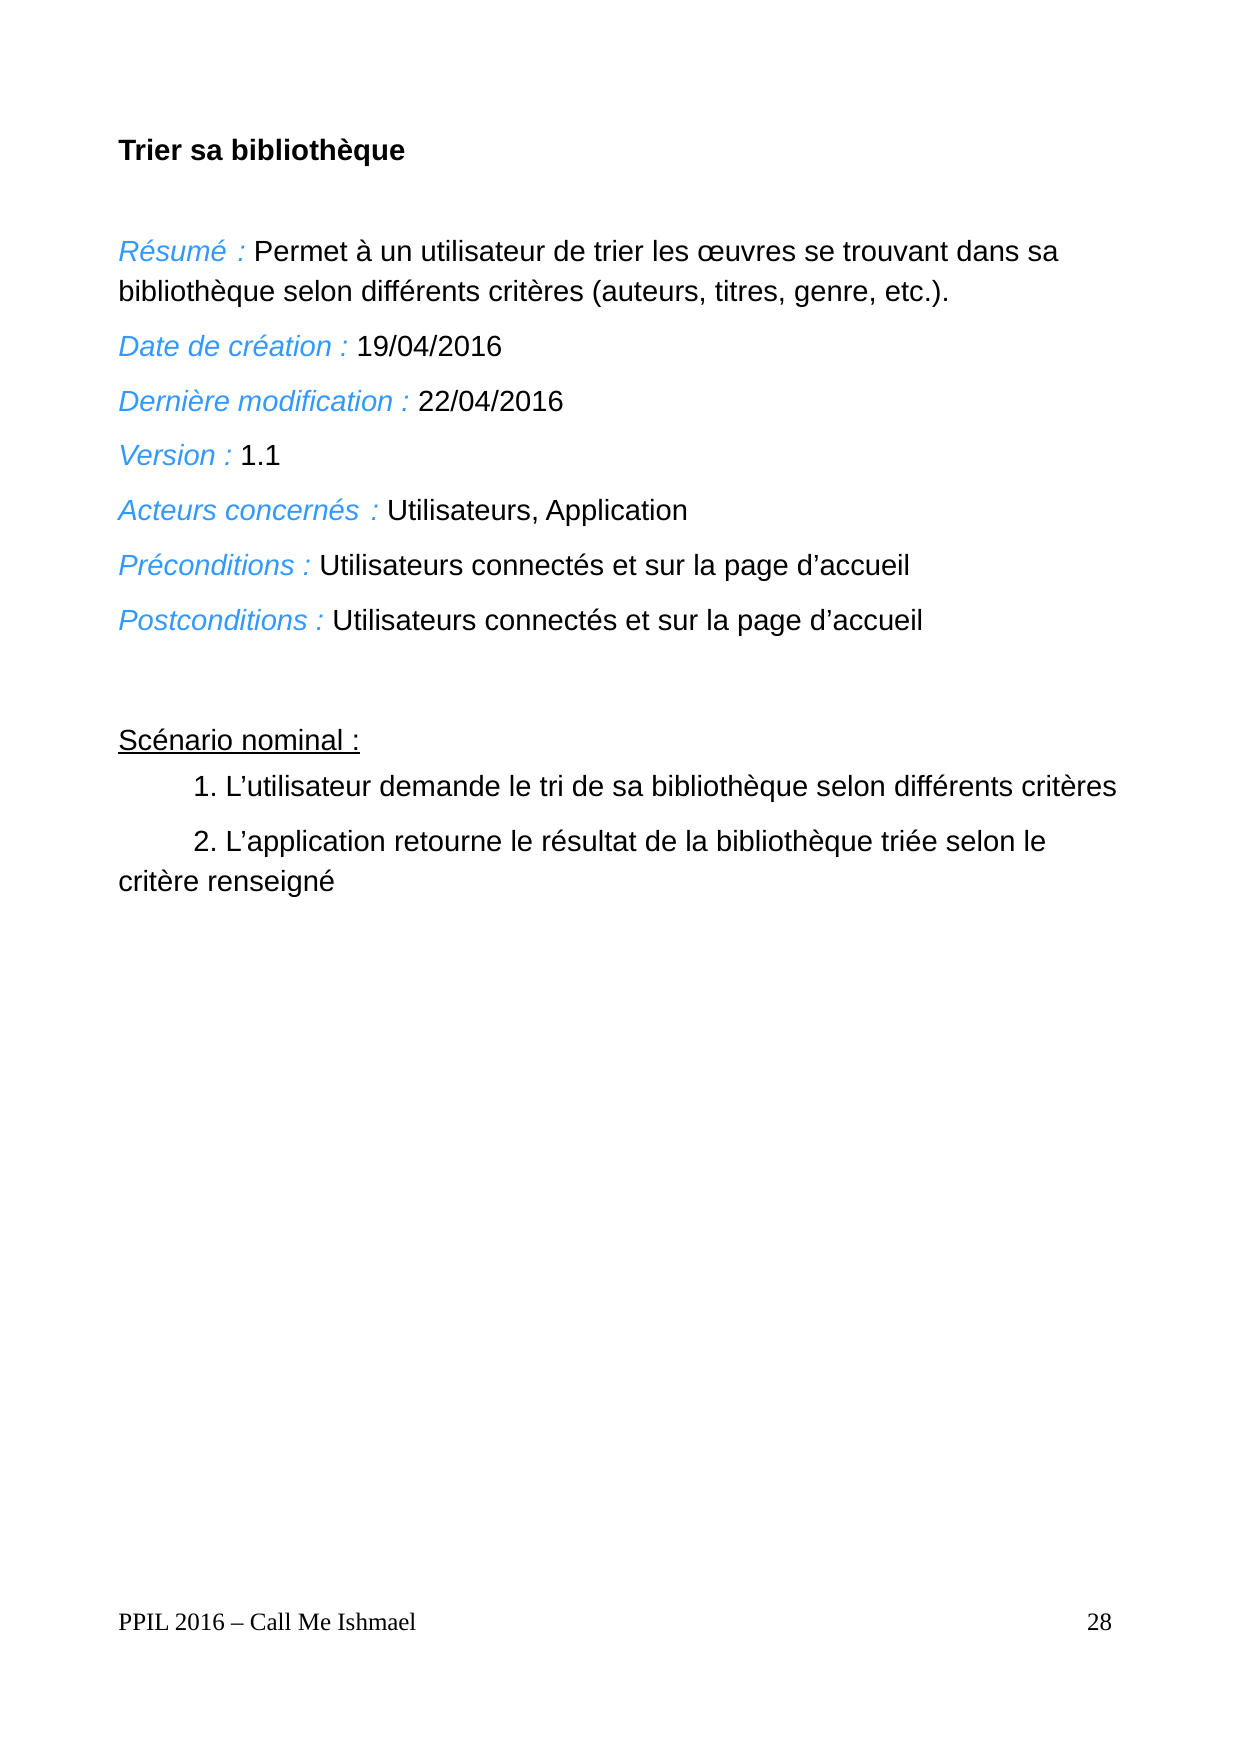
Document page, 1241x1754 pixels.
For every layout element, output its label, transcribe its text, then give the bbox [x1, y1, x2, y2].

text Dernière modification : 22/04/2016 [118, 383, 1122, 417]
subtitle Trier sa bibliothèque [118, 133, 1122, 166]
text Version : 1.1 [118, 438, 1122, 472]
text 1. L’utilisateur demande le tri de sa bibliothèque selon différents critères [118, 769, 1122, 802]
text Acteurs concernés : Utilisateurs, Application [118, 493, 1122, 527]
text Postconditions : Utilisateurs connectés et sur la page d’accueil [118, 603, 1122, 636]
text Date de création : 19/04/2016 [118, 329, 1122, 362]
text Préconditions : Utilisateurs connectés et sur la page d’accueil [118, 548, 1122, 581]
subtitle Scénario nominal : [118, 723, 1122, 756]
text 2. L’application retourne le résultat de la bibliothèque triée selon le critère renseigné [118, 823, 1122, 897]
text Résumé : Permet à un utilisateur de trier les œuvres se trouvant dans sa bibliothèque selon différents critères (auteurs, titres, genre, etc.). [118, 234, 1122, 307]
